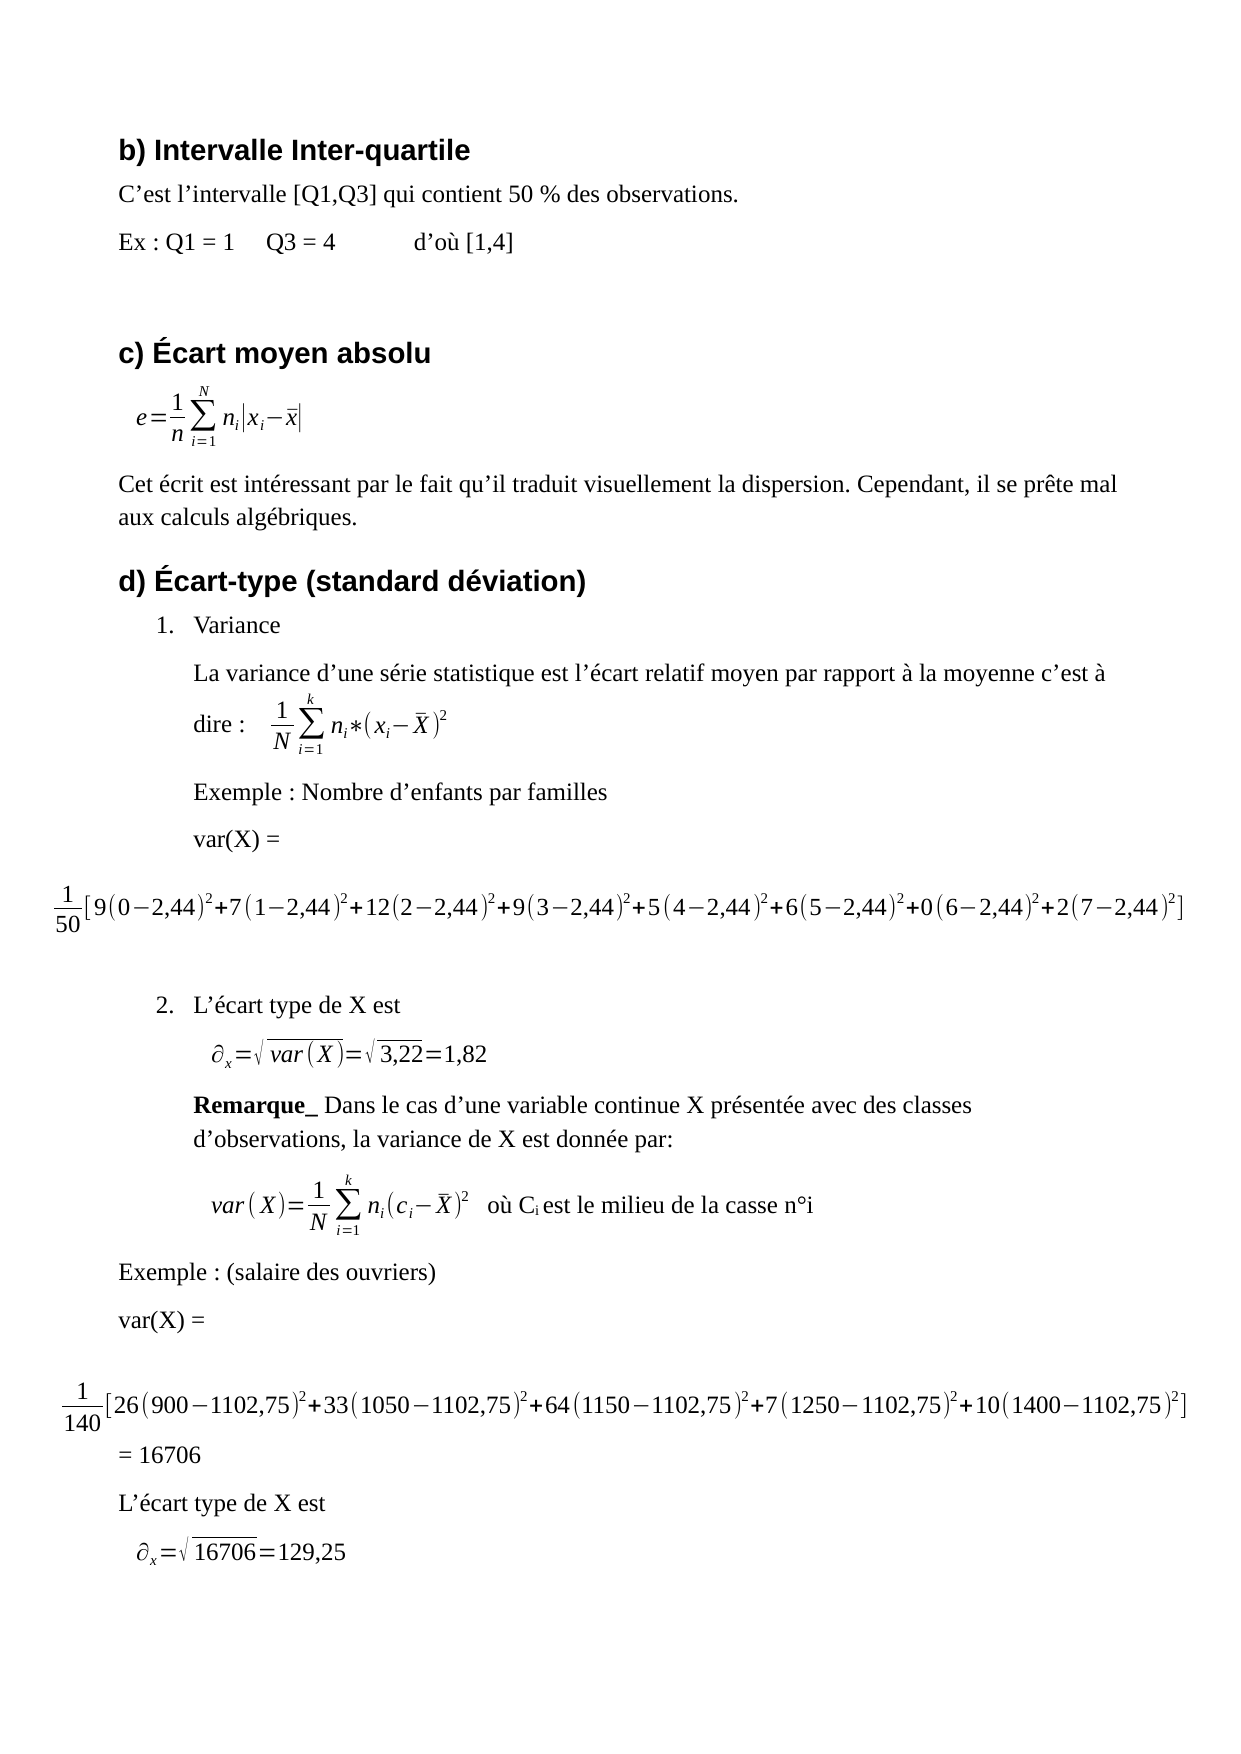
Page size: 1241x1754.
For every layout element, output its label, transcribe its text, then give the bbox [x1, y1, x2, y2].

text Cet écrit est intéressant par le fait qu’il traduit visuellement la dispersion. Cependant, il se prête mal aux calculs algébriques. [118, 469, 1122, 531]
subtitle d) Écart-type (standard déviation) [118, 564, 1122, 598]
list L’écart type de X est [156, 990, 1122, 1019]
text var(X) = [118, 1305, 1122, 1334]
text = 16706 [118, 1353, 1122, 1469]
list La variance d’une série statistique est l’écart relatif moyen par rapport à la moyenne c’est à dire : [156, 658, 1122, 758]
list Exemple : Nombre d’enfants par familles [156, 777, 1122, 806]
text C’est l’intervalle [Q1,Q3] qui contient 50 % des observations. [118, 179, 1122, 208]
subtitle b) Intervalle Inter-quartile [118, 133, 1122, 166]
list var(X) = [156, 824, 1122, 853]
text Ex : Q1 = 1 Q3 = 4 d’où [1,4] [118, 227, 1122, 255]
text Exemple : (salaire des ouvriers) [118, 1257, 1122, 1286]
list Variance [156, 610, 1122, 639]
text L’écart type de X est [118, 1488, 1122, 1517]
list où Ci est le milieu de la casse n°i [156, 1171, 1122, 1238]
list Remarque_ Dans le cas d’une variable continue X présentée avec des classes d’observations, la variance de X est donnée par: [156, 1091, 1122, 1152]
subtitle c) Écart moyen absolu [118, 336, 1122, 370]
